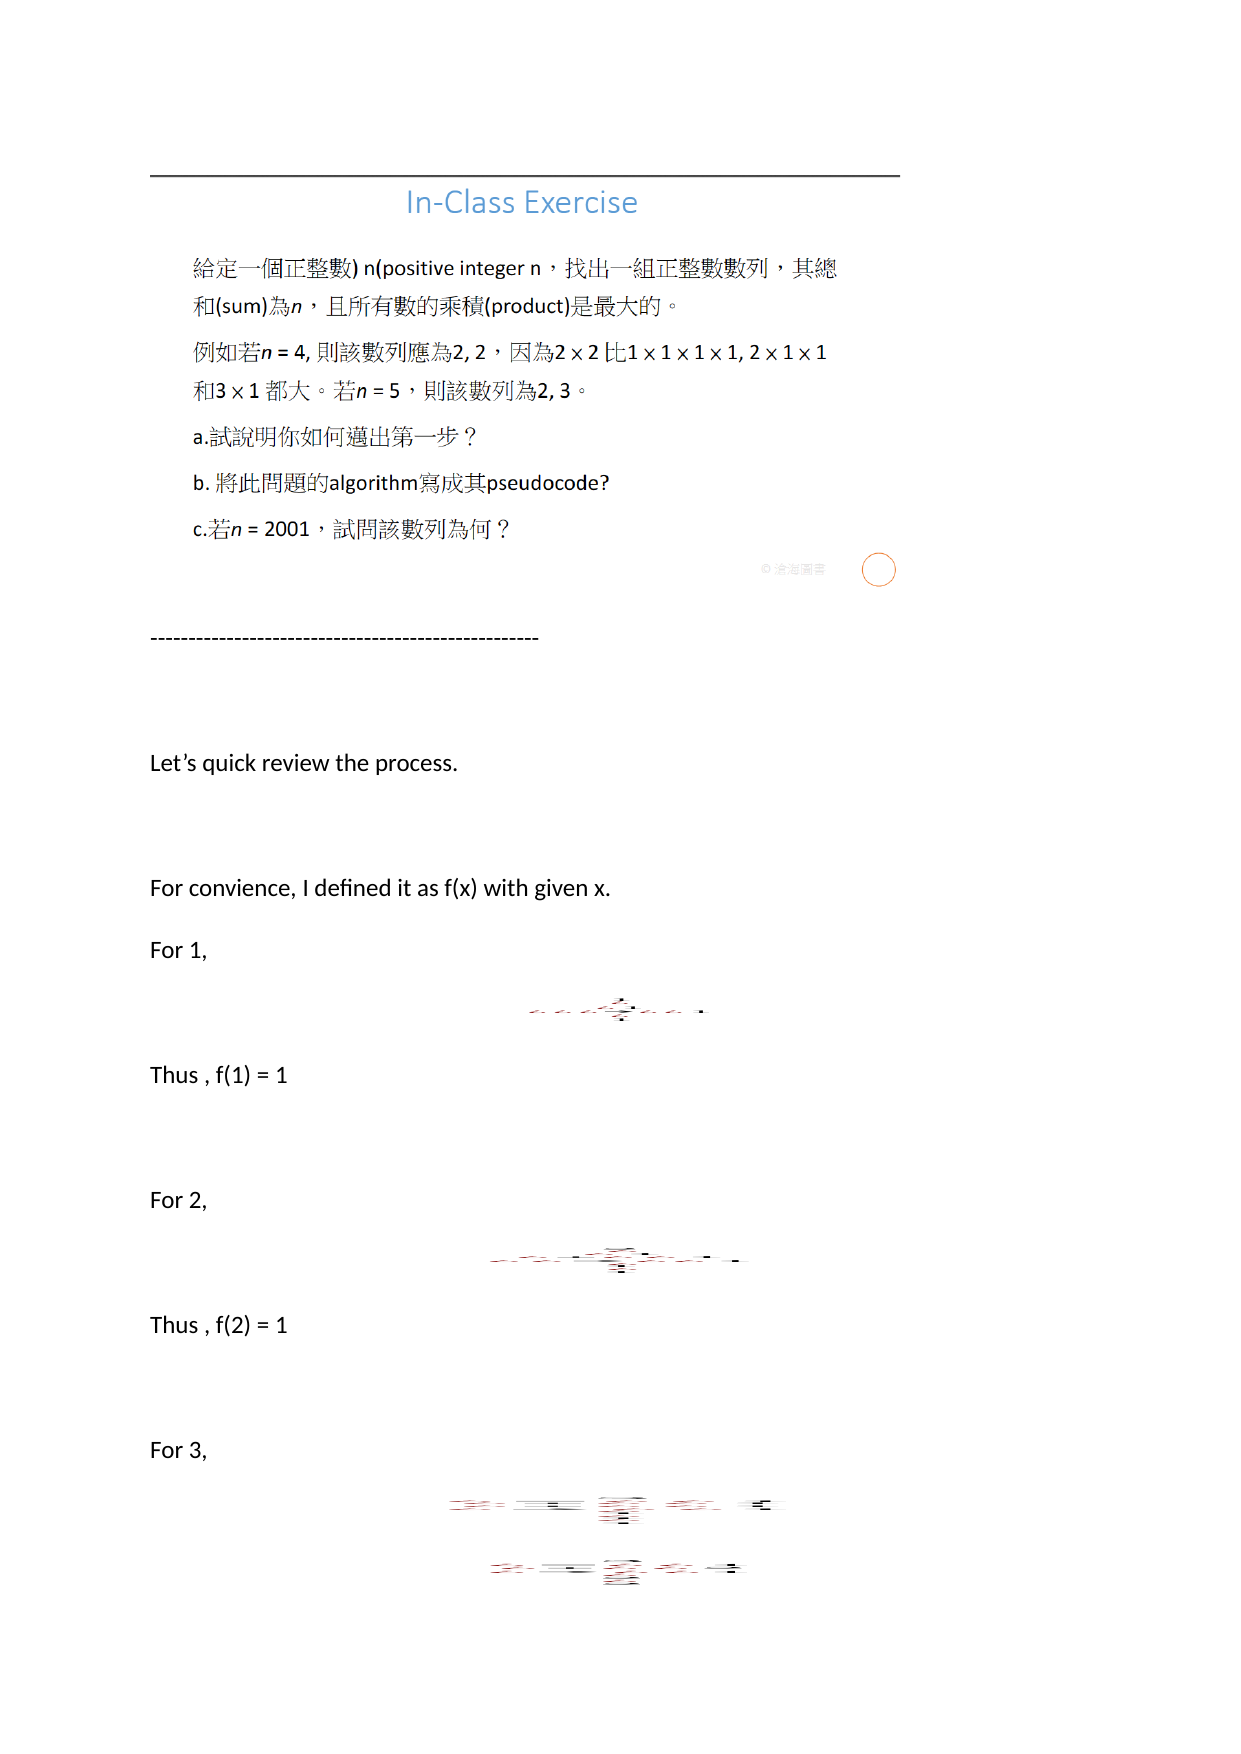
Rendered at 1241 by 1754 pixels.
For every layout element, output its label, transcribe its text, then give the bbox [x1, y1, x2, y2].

text Let’s quick review the process. [150, 721, 1090, 783]
text Thus , f(2) = 1 [150, 1283, 1090, 1346]
text --------------------------------------------------- [150, 596, 1090, 658]
text Thus , f(1) = 1 [150, 1033, 1090, 1096]
text For convience, I defined it as f(x) with given x. [150, 846, 1090, 908]
text For 1, [150, 908, 1090, 971]
text For 3, [150, 1408, 1090, 1471]
text For 2, [150, 1158, 1090, 1221]
